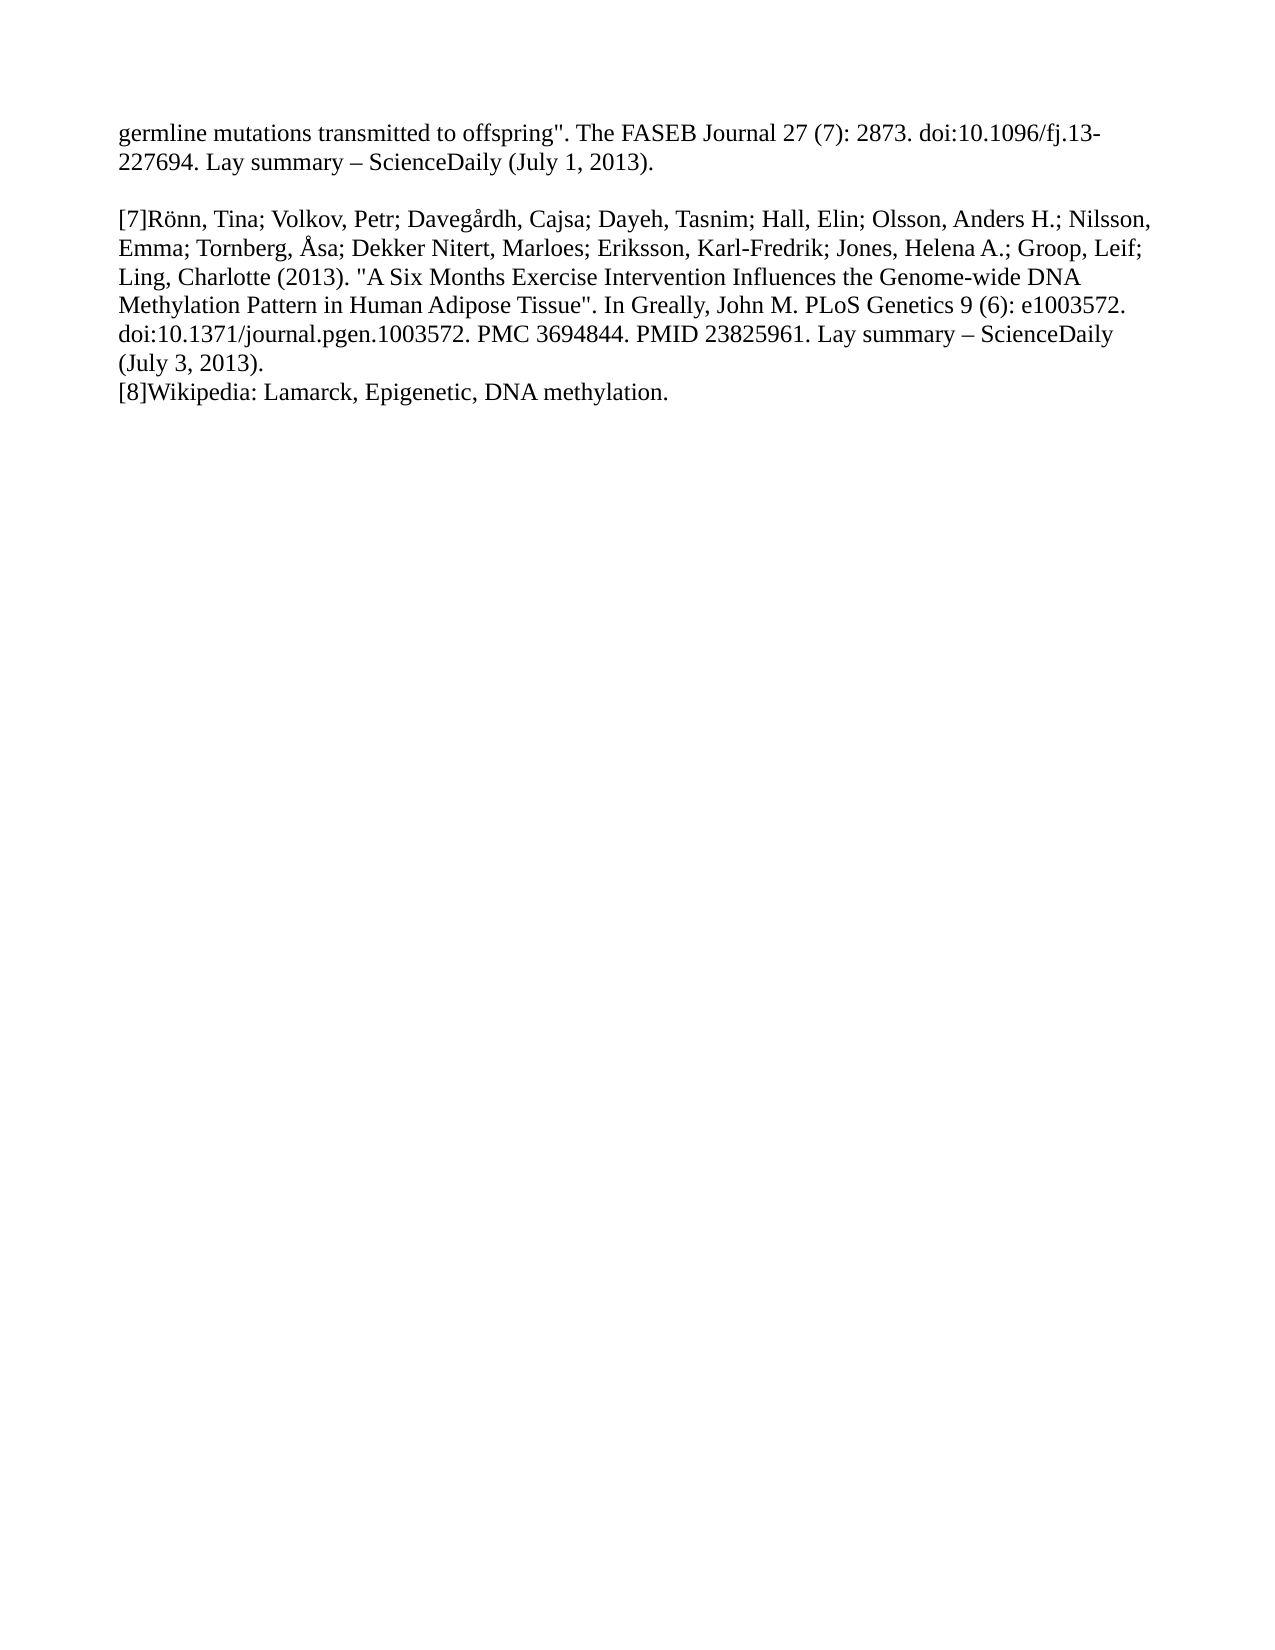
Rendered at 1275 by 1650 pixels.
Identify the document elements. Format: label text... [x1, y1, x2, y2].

text [8]Wikipedia: Lamarck, Epigenetic, DNA methylation. [118, 377, 1157, 406]
text [7]Rönn, Tina; Volkov, Petr; Davegårdh, Cajsa; Dayeh, Tasnim; Hall, Elin; Olsson, Anders H.; Nilsson, Emma; Tornberg, Åsa; Dekker Nitert, Marloes; Eriksson, Karl-Fredrik; Jones, Helena A.; Groop, Leif; Ling, Charlotte (2013). "A Six Months Exercise Intervention Influences the Genome-wide DNA Methylation Pattern in Human Adipose Tissue". In Greally, John M. PLoS Genetics 9 (6): e1003572. doi:10.1371/journal.pgen.1003572. PMC 3694844. PMID 23825961. Lay summary – ScienceDaily (July 3, 2013). [118, 204, 1157, 377]
text germline mutations transmitted to offspring". The FASEB Journal 27 (7): 2873. doi:10.1096/fj.13-227694. Lay summary – ScienceDaily (July 1, 2013). [118, 118, 1157, 176]
